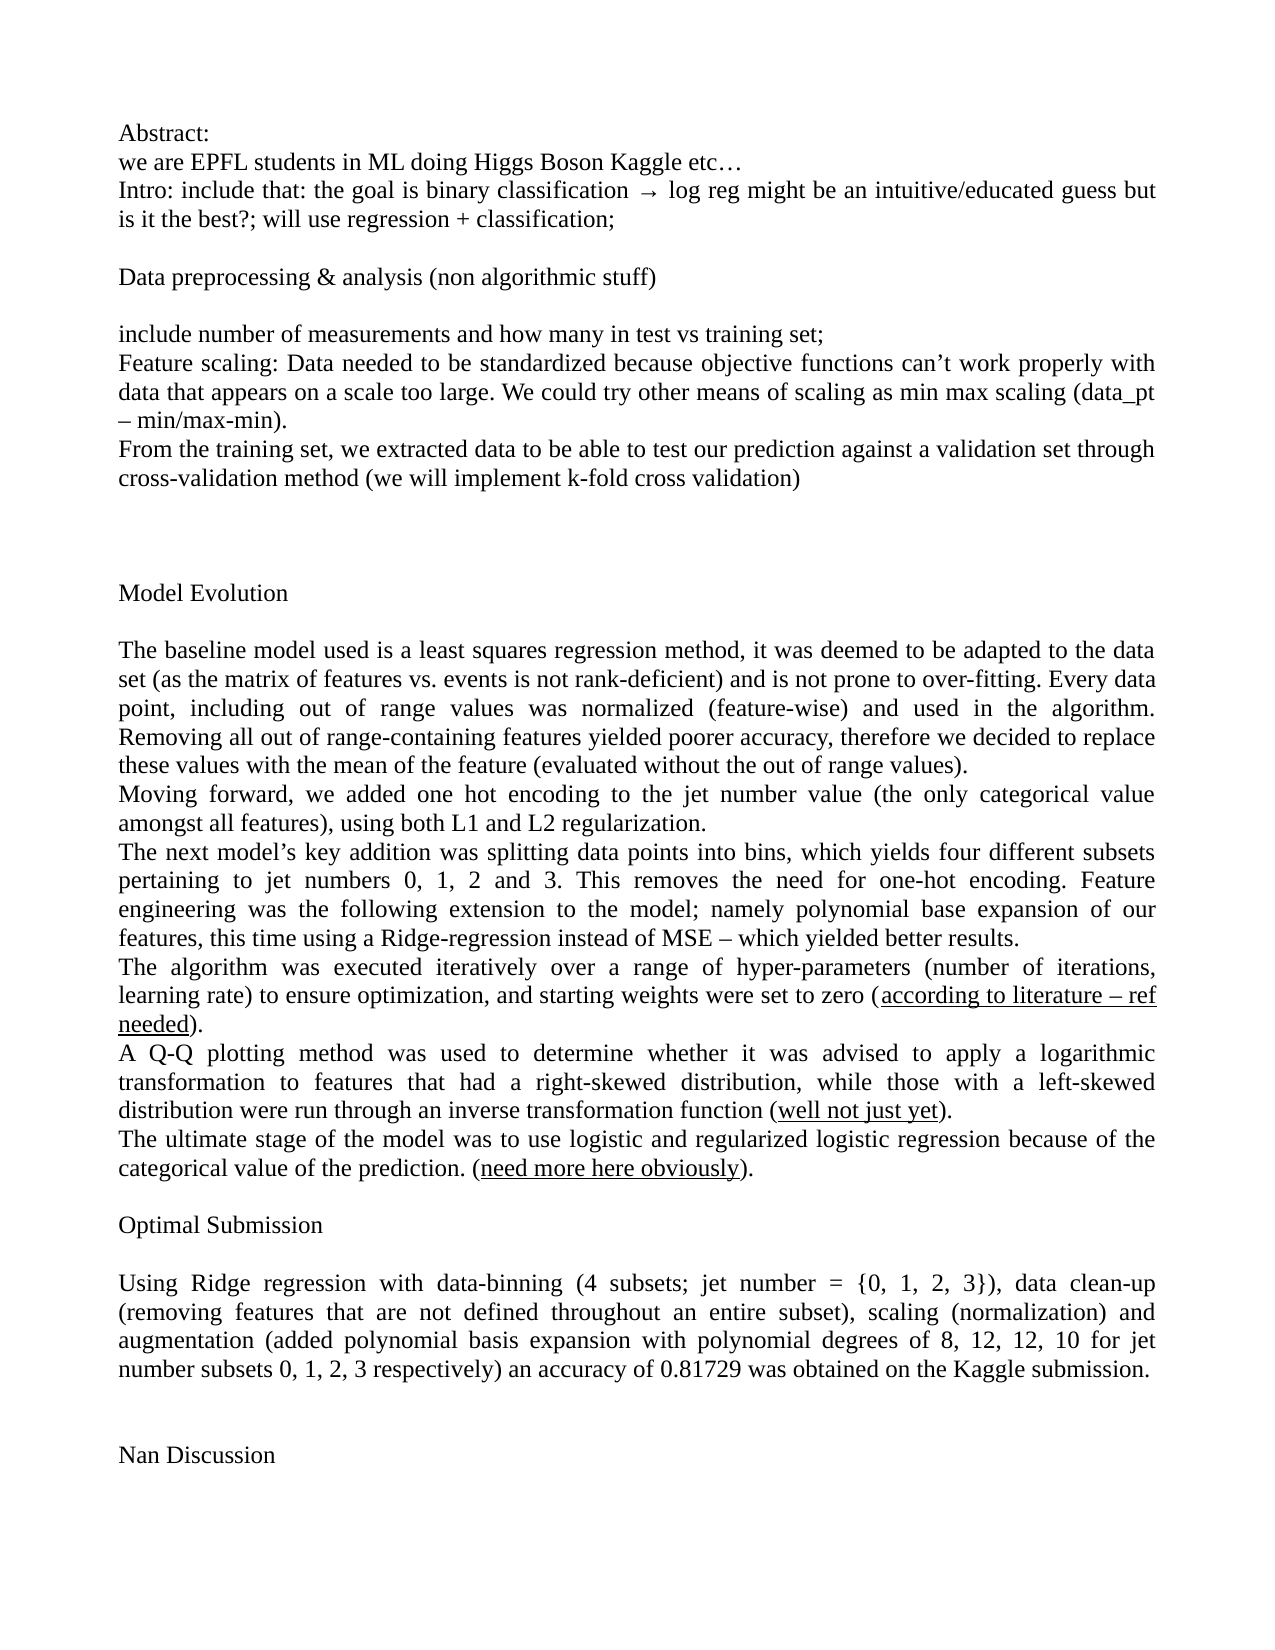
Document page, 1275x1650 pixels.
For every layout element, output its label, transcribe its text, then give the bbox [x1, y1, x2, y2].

text Using Ridge regression with data-binning (4 subsets; jet number = {0, 1, 2, 3}), data clean-up (removing features that are not defined throughout an entire subset), scaling (normalization) and augmentation (added polynomial basis expansion with polynomial degrees of 8, 12, 12, 10 for jet number subsets 0, 1, 2, 3 respectively) an accuracy of 0.81729 was obtained on the Kaggle submission. [118, 1268, 1157, 1383]
text Data preprocessing & analysis (non algorithmic stuff) [118, 262, 1157, 291]
text Nan Discussion [118, 1441, 1157, 1469]
text The algorithm was executed iteratively over a range of hyper-parameters (number of iterations, learning rate) to ensure optimization, and starting weights were set to zero (according to literature – ref needed). [118, 952, 1157, 1038]
text The next model’s key addition was splitting data points into bins, which yields four different subsets pertaining to jet numbers 0, 1, 2 and 3. This removes the need for one-hot encoding. Feature engineering was the following extension to the model; namely polynomial base expansion of our features, this time using a Ridge-regression instead of MSE – which yielded better results. [118, 837, 1157, 952]
text Model Evolution [118, 578, 1157, 607]
text we are EPFL students in ML doing Higgs Boson Kaggle etc… [118, 147, 1157, 176]
text include number of measurements and how many in test vs training set; [118, 319, 1157, 348]
text Feature scaling: Data needed to be standardized because objective functions can’t work properly with data that appears on a scale too large. We could try other means of scaling as min max scaling (data_pt – min/max-min). [118, 348, 1157, 434]
text Moving forward, we added one hot encoding to the jet number value (the only categorical value amongst all features), using both L1 and L2 regularization. [118, 779, 1157, 837]
text A Q-Q plotting method was used to determine whether it was advised to apply a logarithmic transformation to features that had a right-skewed distribution, while those with a left-skewed distribution were run through an inverse transformation function (well not just yet). [118, 1038, 1157, 1124]
text Abstract: [118, 118, 1157, 147]
text The ultimate stage of the model was to use logistic and regularized logistic regression because of the categorical value of the prediction. (need more here obviously). [118, 1124, 1157, 1182]
text The baseline model used is a least squares regression method, it was deemed to be adapted to the data set (as the matrix of features vs. events is not rank-deficient) and is not prone to over-fitting. Every data point, including out of range values was normalized (feature-wise) and used in the algorithm. Removing all out of range-containing features yielded poorer accuracy, therefore we decided to replace these values with the mean of the feature (evaluated without the out of range values). [118, 636, 1157, 779]
text Intro: include that: the goal is binary classification → log reg might be an intuitive/educated guess but is it the best?; will use regression + classification; [118, 176, 1157, 233]
text From the training set, we extracted data to be able to test our prediction against a validation set through cross-validation method (we will implement k-fold cross validation) [118, 434, 1157, 492]
text Optimal Submission [118, 1211, 1157, 1239]
